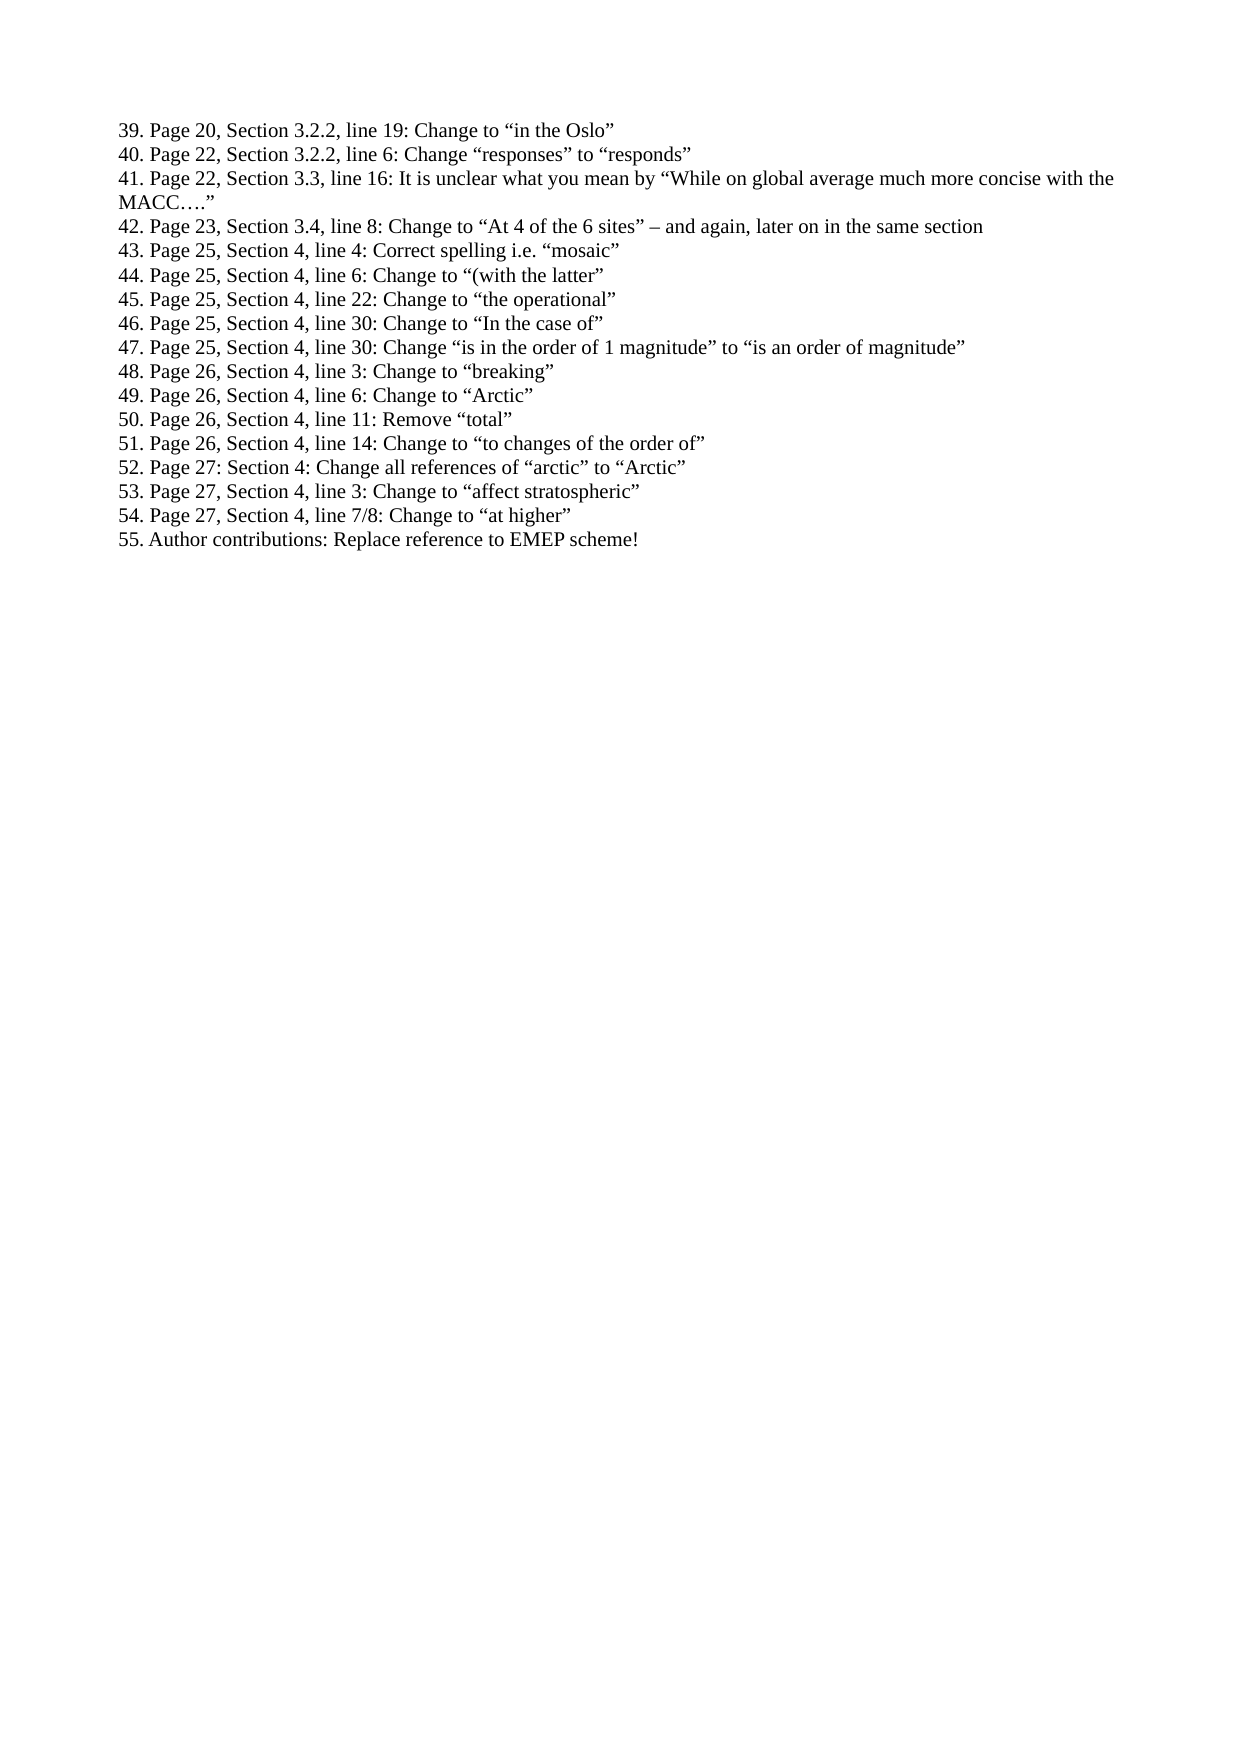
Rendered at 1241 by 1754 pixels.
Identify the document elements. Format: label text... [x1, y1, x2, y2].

text 39. Page 20, Section 3.2.2, line 19: Change to “in the Oslo” 40. Page 22, Section 3.2.2, line 6: Change “responses” to “responds” 41. Page 22, Section 3.3, line 16: It is unclear what you mean by “While on global average much more concise with the MACC….” 42. Page 23, Section 3.4, line 8: Change to “At 4 of the 6 sites” – and again, later on in the same section 43. Page 25, Section 4, line 4: Correct spelling i.e. “mosaic” 44. Page 25, Section 4, line 6: Change to “(with the latter” 45. Page 25, Section 4, line 22: Change to “the operational” 46. Page 25, Section 4, line 30: Change to “In the case of” 47. Page 25, Section 4, line 30: Change “is in the order of 1 magnitude” to “is an order of magnitude” 48. Page 26, Section 4, line 3: Change to “breaking” 49. Page 26, Section 4, line 6: Change to “Arctic” 50. Page 26, Section 4, line 11: Remove “total” 51. Page 26, Section 4, line 14: Change to “to changes of the order of” 52. Page 27: Section 4: Change all references of “arctic” to “Arctic” 53. Page 27, Section 4, line 3: Change to “affect stratospheric” 54. Page 27, Section 4, line 7/8: Change to “at higher” 55. Author contributions: Replace reference to EMEP scheme! [118, 118, 1122, 551]
